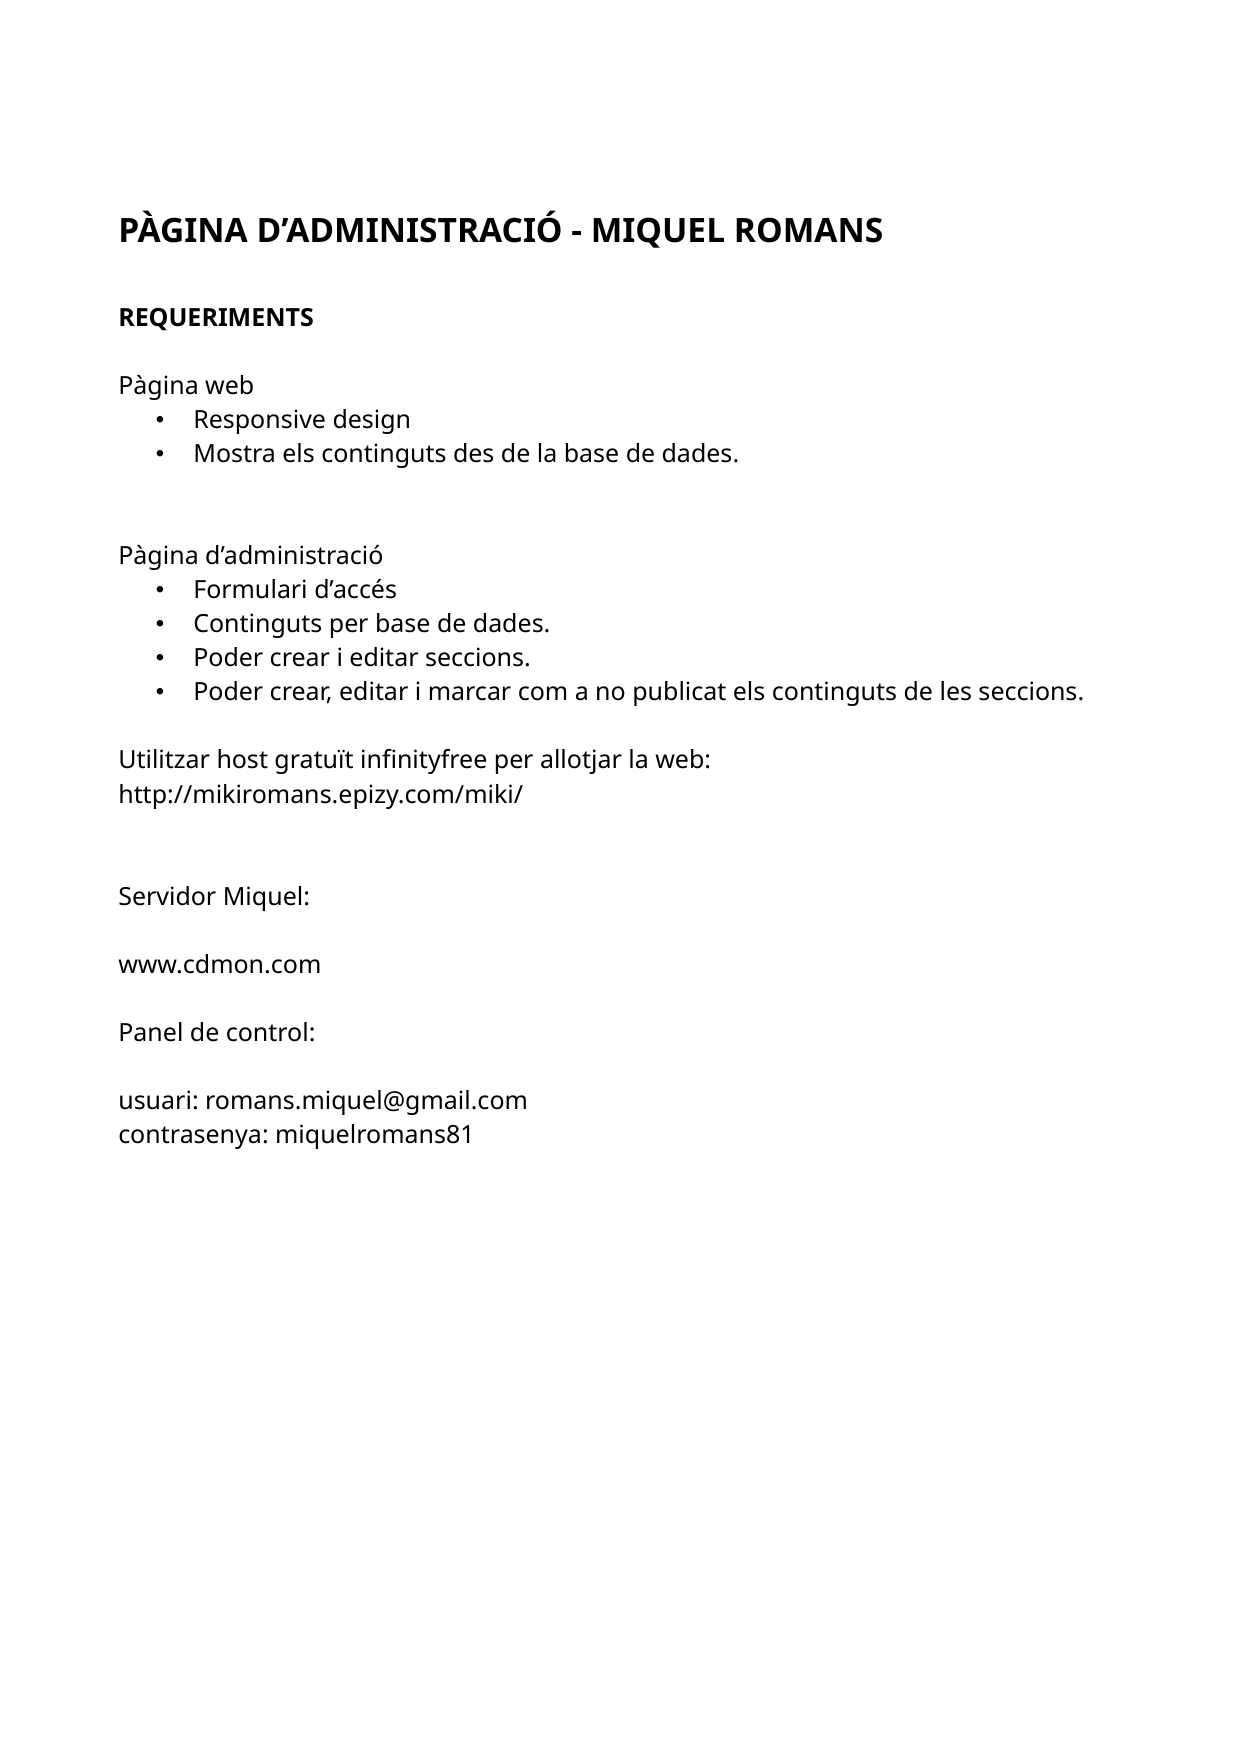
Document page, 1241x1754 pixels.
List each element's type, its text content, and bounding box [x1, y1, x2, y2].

text Panel de control: [118, 1015, 1122, 1049]
text www.cdmon.com [118, 947, 1122, 981]
text usuari: romans.miquel@gmail.com [118, 1083, 1122, 1117]
subtitle PÀGINA D’ADMINISTRACIÓ - MIQUEL ROMANS [118, 207, 1122, 253]
list Continguts per base de dades. [156, 606, 1122, 640]
text REQUERIMENTS [118, 299, 1122, 333]
text Pàgina d’administració [118, 538, 1122, 572]
list Formulari d’accés [156, 572, 1122, 606]
list Poder crear i editar seccions. [156, 640, 1122, 674]
list Responsive design [156, 402, 1122, 436]
text Pàgina web [118, 367, 1122, 402]
text contrasenya: miquelromans81 [118, 1117, 1122, 1151]
list Poder crear, editar i marcar com a no publicat els continguts de les seccions. [156, 674, 1122, 708]
text Utilitzar host gratuït infinityfree per allotjar la web: http://mikiromans.epizy.com/miki/ [118, 742, 1122, 810]
text Servidor Miquel: [118, 878, 1122, 912]
list Mostra els continguts des de la base de dades. [156, 436, 1122, 470]
